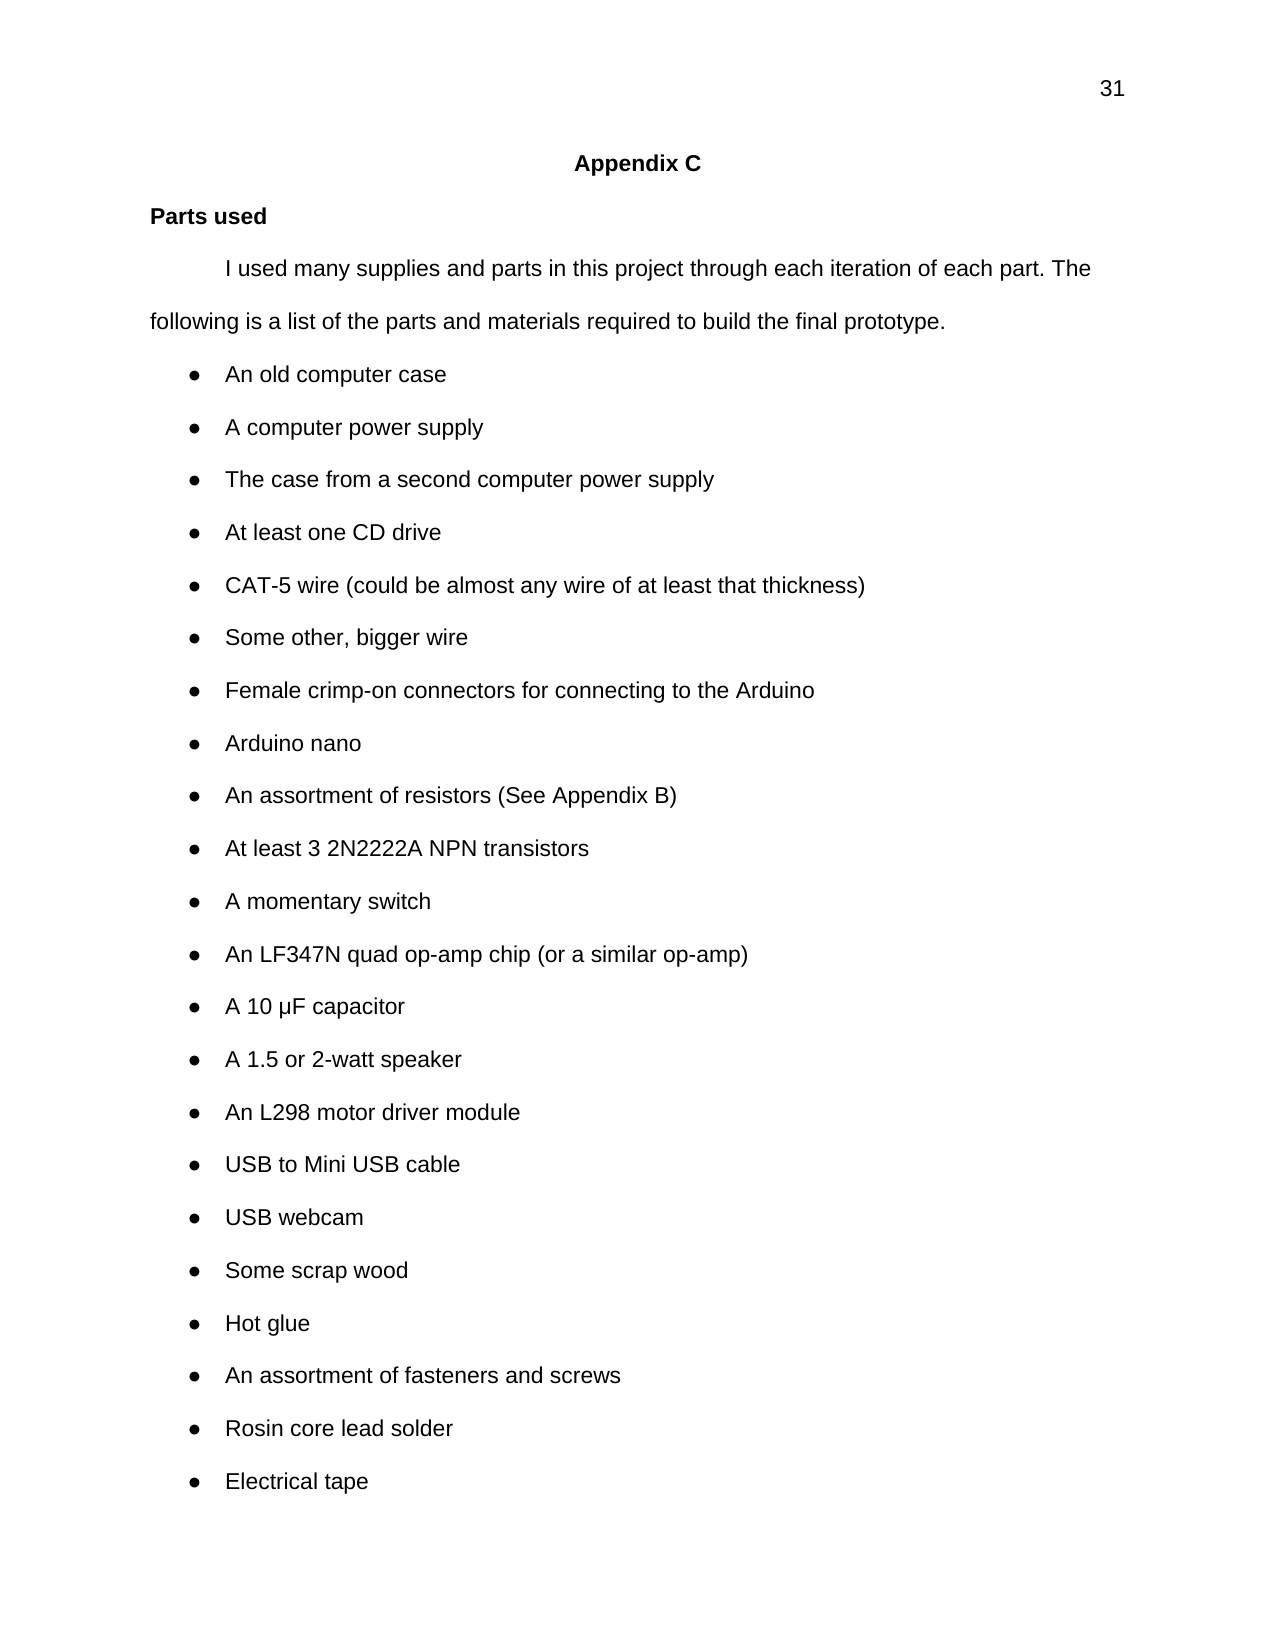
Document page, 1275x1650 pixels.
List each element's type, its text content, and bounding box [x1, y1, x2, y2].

list An old computer case [187, 361, 1125, 387]
list An assortment of fasteners and screws [187, 1362, 1125, 1389]
list An assortment of resistors (See Appendix B) [187, 782, 1125, 809]
list Hot glue [187, 1309, 1125, 1336]
list Female crimp-on connectors for connecting to the Arduino [187, 677, 1125, 703]
text I used many supplies and parts in this project through each iteration of each part. The following is a list of the parts and materials required to build the final prototype. [150, 255, 1125, 334]
list Electrical tape [187, 1468, 1125, 1494]
list At least 3 2N2222A NPN transistors [187, 835, 1125, 862]
list Arduino nano [187, 730, 1125, 756]
list An L298 motor driver module [187, 1099, 1125, 1125]
list USB webcam [187, 1204, 1125, 1231]
list At least one CD drive [187, 519, 1125, 545]
list Some other, bigger wire [187, 624, 1125, 651]
text Parts used [150, 203, 1125, 229]
list An LF347N quad op-amp chip (or a similar op-amp) [187, 941, 1125, 967]
text Appendix C [150, 150, 1125, 176]
list Some scrap wood [187, 1257, 1125, 1283]
list A 1.5 or 2-watt speaker [187, 1046, 1125, 1072]
list CAT-5 wire (could be almost any wire of at least that thickness) [187, 572, 1125, 598]
list A computer power supply [187, 413, 1125, 440]
list USB to Mini USB cable [187, 1151, 1125, 1178]
list A momentary switch [187, 888, 1125, 914]
list A 10 μF capacitor [187, 993, 1125, 1020]
list The case from a second computer power supply [187, 466, 1125, 493]
list Rosin core lead solder [187, 1415, 1125, 1441]
